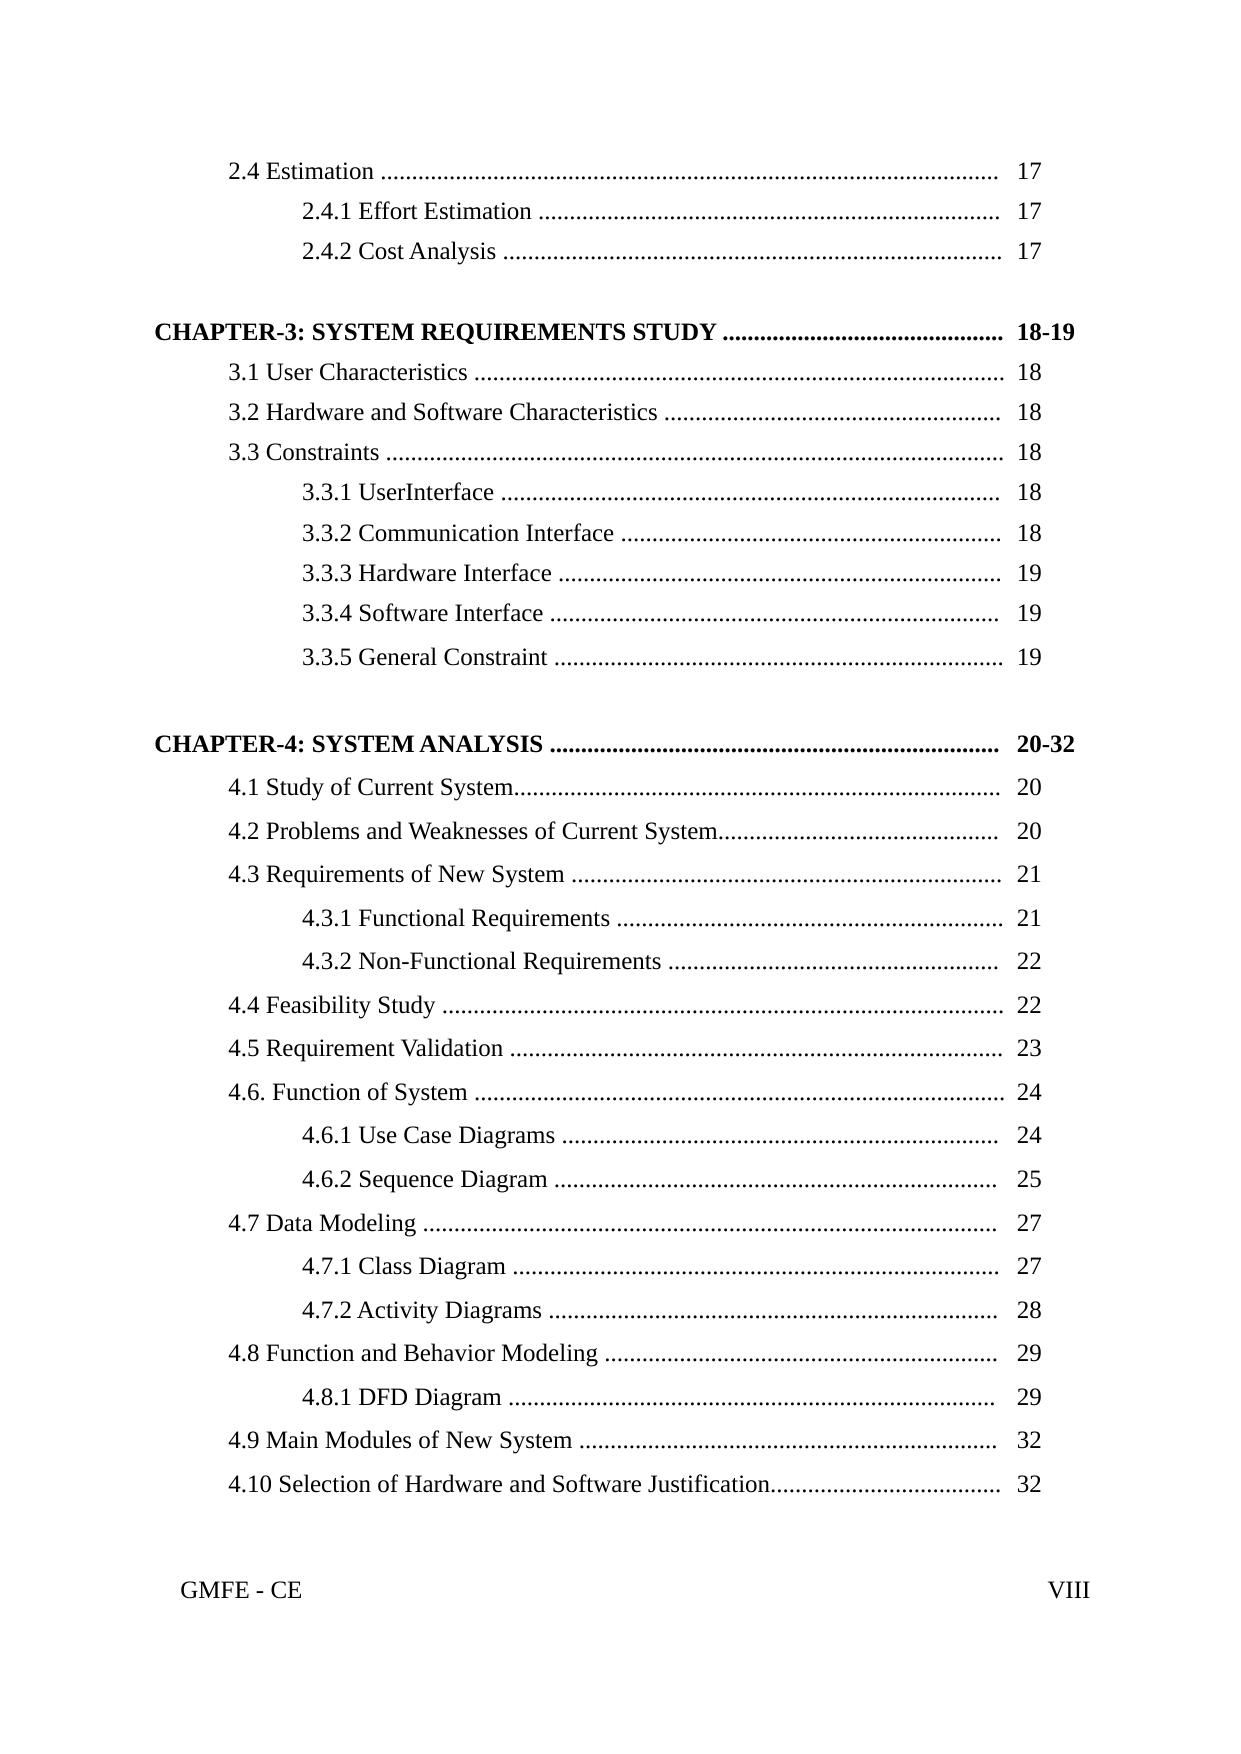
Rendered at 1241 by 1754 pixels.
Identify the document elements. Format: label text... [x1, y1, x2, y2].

table_cell 29 [1011, 1333, 1100, 1376]
table_cell 4.3.2 Non-Functional Requirements ..................................................... [149, 941, 1011, 984]
table_cell 4.4 Feasibility Study .......................................................................................... [149, 984, 1011, 1028]
table_cell 23 [1011, 1028, 1100, 1071]
table_cell 4.5 Requirement Validation ............................................................................... [149, 1028, 1011, 1071]
table_cell 24 [1011, 1115, 1100, 1158]
table_cell 20 [1011, 766, 1100, 810]
table_cell 2.4 Estimation ................................................................................................... [149, 150, 1011, 190]
table_cell 2.4.2 Cost Analysis ................................................................................ [149, 230, 1011, 271]
table_cell 4.9 Main Modules of New System ................................................................... [149, 1420, 1011, 1463]
table_cell CHAPTER-4: SYSTEM ANALYSIS ........................................................................ [149, 723, 1011, 766]
table_cell 4.3.1 Functional Requirements .............................................................. [149, 897, 1011, 941]
table_cell 32 [1011, 1420, 1100, 1463]
table_cell 19 [1011, 636, 1100, 679]
table_cell 3.3.5 General Constraint ........................................................................ [149, 636, 1011, 679]
table_cell 4.8 Function and Behavior Modeling ............................................................... [149, 1333, 1011, 1376]
table_cell 17 [1011, 150, 1100, 190]
table_cell 28 [1011, 1289, 1100, 1332]
table_cell 18 [1011, 512, 1100, 552]
table_cell 3.1 User Characteristics ..................................................................................... [149, 351, 1011, 391]
table_cell 32 [1011, 1463, 1100, 1507]
table_cell 3.2 Hardware and Software Characteristics ...................................................... [149, 391, 1011, 431]
table_cell 4.7 Data Modeling ............................................................................................ [149, 1202, 1011, 1245]
table_cell 4.6.1 Use Case Diagrams ...................................................................... [149, 1115, 1011, 1158]
table_cell 4.10 Selection of Hardware and Software Justification..................................... [149, 1463, 1011, 1507]
table_cell 24 [1011, 1071, 1100, 1115]
table_cell 18-19 [1011, 311, 1100, 351]
table_cell 3.3.1 UserInterface ................................................................................ [149, 472, 1011, 512]
table_cell 19 [1011, 592, 1100, 636]
table_cell 4.6. Function of System ..................................................................................... [149, 1071, 1011, 1115]
table_cell 3.3 Constraints ................................................................................................... [149, 431, 1011, 472]
table_cell 4.6.2 Sequence Diagram ....................................................................... [149, 1158, 1011, 1202]
table_cell 3.3.3 Hardware Interface ....................................................................... [149, 552, 1011, 592]
table_cell 4.7.2 Activity Diagrams ........................................................................ [149, 1289, 1011, 1332]
table_cell [1011, 271, 1100, 311]
table_cell [1011, 679, 1100, 723]
table_cell 3.3.2 Communication Interface ............................................................. [149, 512, 1011, 552]
table_cell 18 [1011, 351, 1100, 391]
table_cell 4.8.1 DFD Diagram .............................................................................. [149, 1376, 1011, 1419]
table_cell 4.2 Problems and Weaknesses of Current System............................................. [149, 810, 1011, 853]
table_cell 22 [1011, 941, 1100, 984]
table_cell 4.1 Study of Current System.............................................................................. [149, 766, 1011, 810]
table_cell 2.4.1 Effort Estimation .......................................................................... [149, 190, 1011, 230]
table_cell [149, 271, 1011, 311]
table_cell 4.3 Requirements of New System ..................................................................... [149, 854, 1011, 897]
table_cell 17 [1011, 230, 1100, 271]
table_cell 20-32 [1011, 723, 1100, 766]
table_cell 22 [1011, 984, 1100, 1028]
table_cell 27 [1011, 1202, 1100, 1245]
table_cell 18 [1011, 391, 1100, 431]
table_cell 25 [1011, 1158, 1100, 1202]
table_cell 21 [1011, 897, 1100, 941]
table_cell [149, 679, 1011, 723]
table_cell 4.7.1 Class Diagram .............................................................................. [149, 1245, 1011, 1289]
table_cell 3.3.4 Software Interface ........................................................................ [149, 592, 1011, 636]
table_cell 18 [1011, 472, 1100, 512]
table_cell 29 [1011, 1376, 1100, 1419]
table_cell 21 [1011, 854, 1100, 897]
table_cell 19 [1011, 552, 1100, 592]
table_cell CHAPTER-3: SYSTEM REQUIREMENTS STUDY ............................................. [149, 311, 1011, 351]
table_cell 27 [1011, 1245, 1100, 1289]
table_cell 18 [1011, 431, 1100, 472]
table_cell 20 [1011, 810, 1100, 853]
table_cell 17 [1011, 190, 1100, 230]
